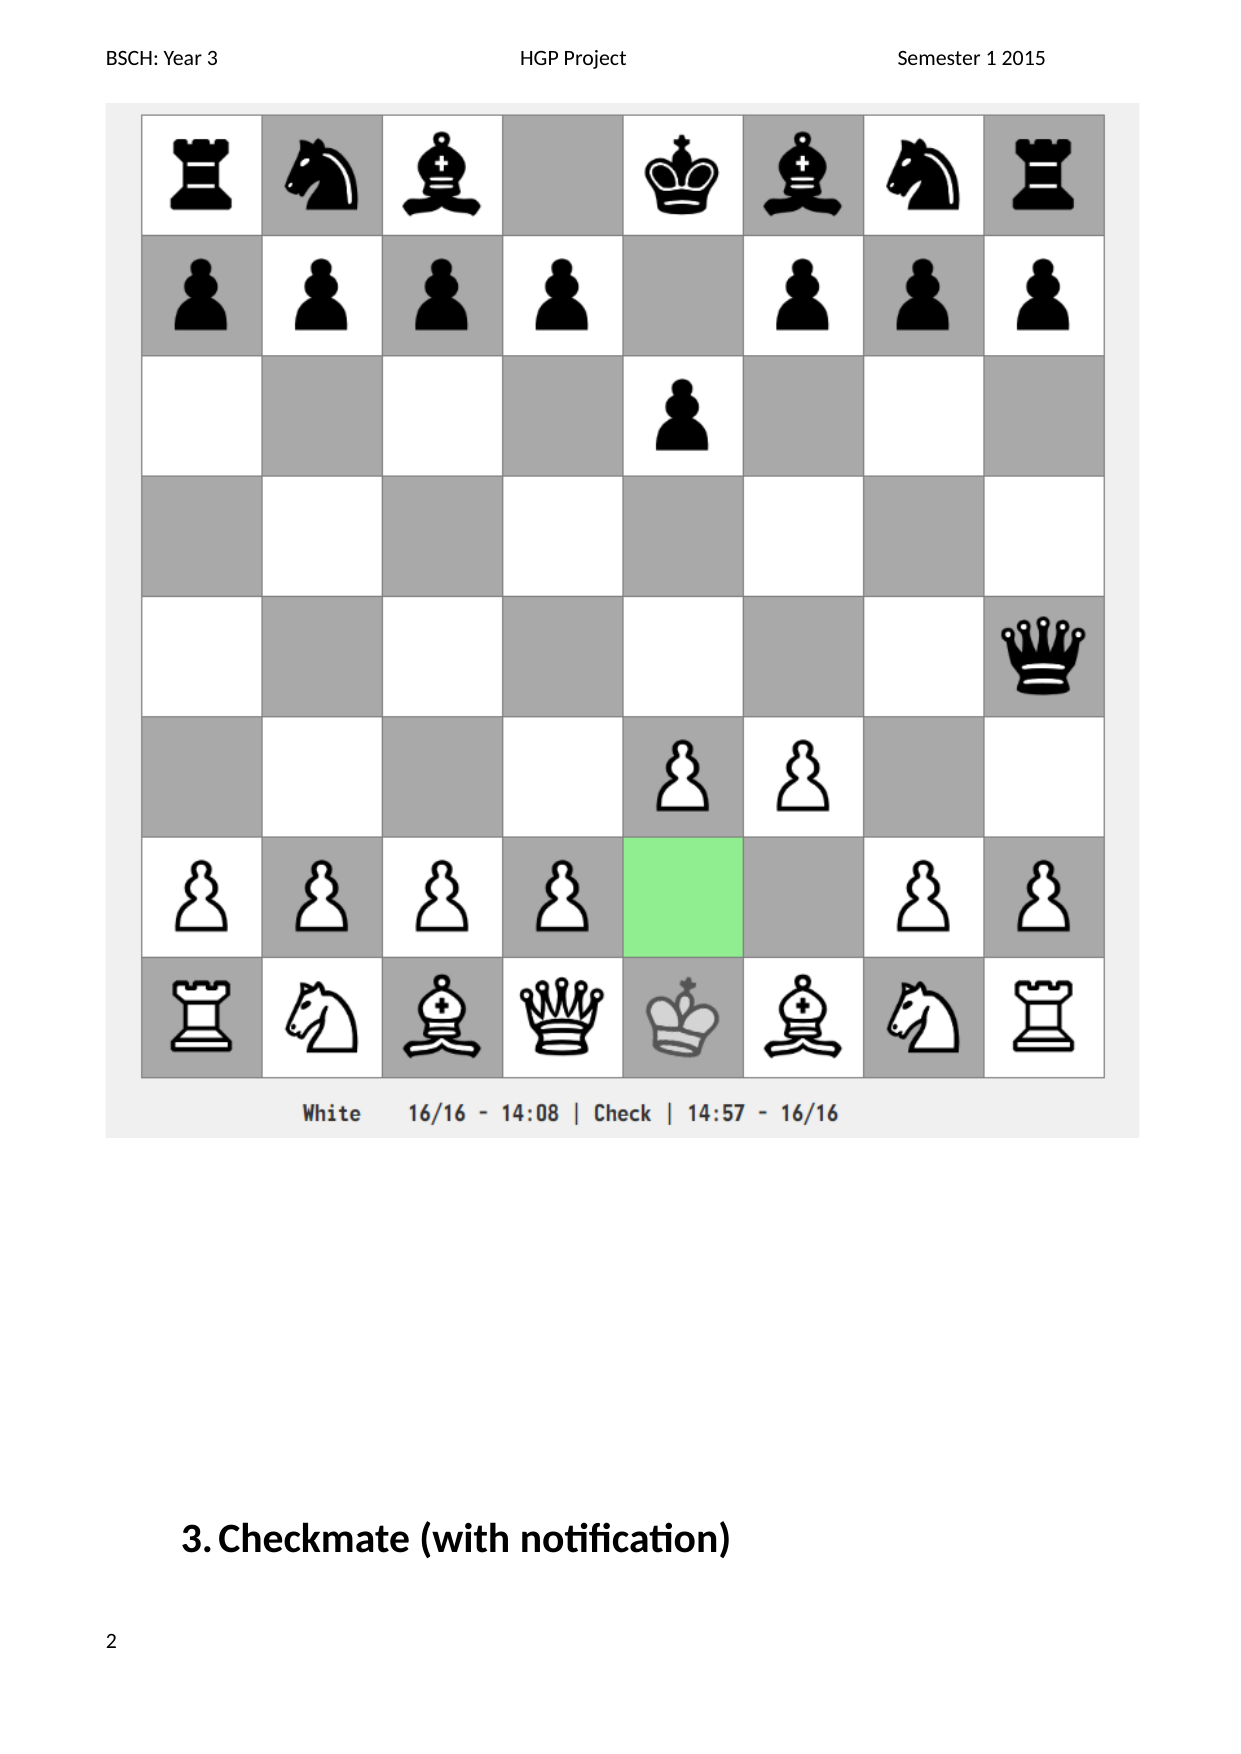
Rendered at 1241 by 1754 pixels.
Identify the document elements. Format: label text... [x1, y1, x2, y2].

picture [105, 103, 1140, 1138]
subtitle Checkmate (with notification) [181, 1512, 1139, 1563]
